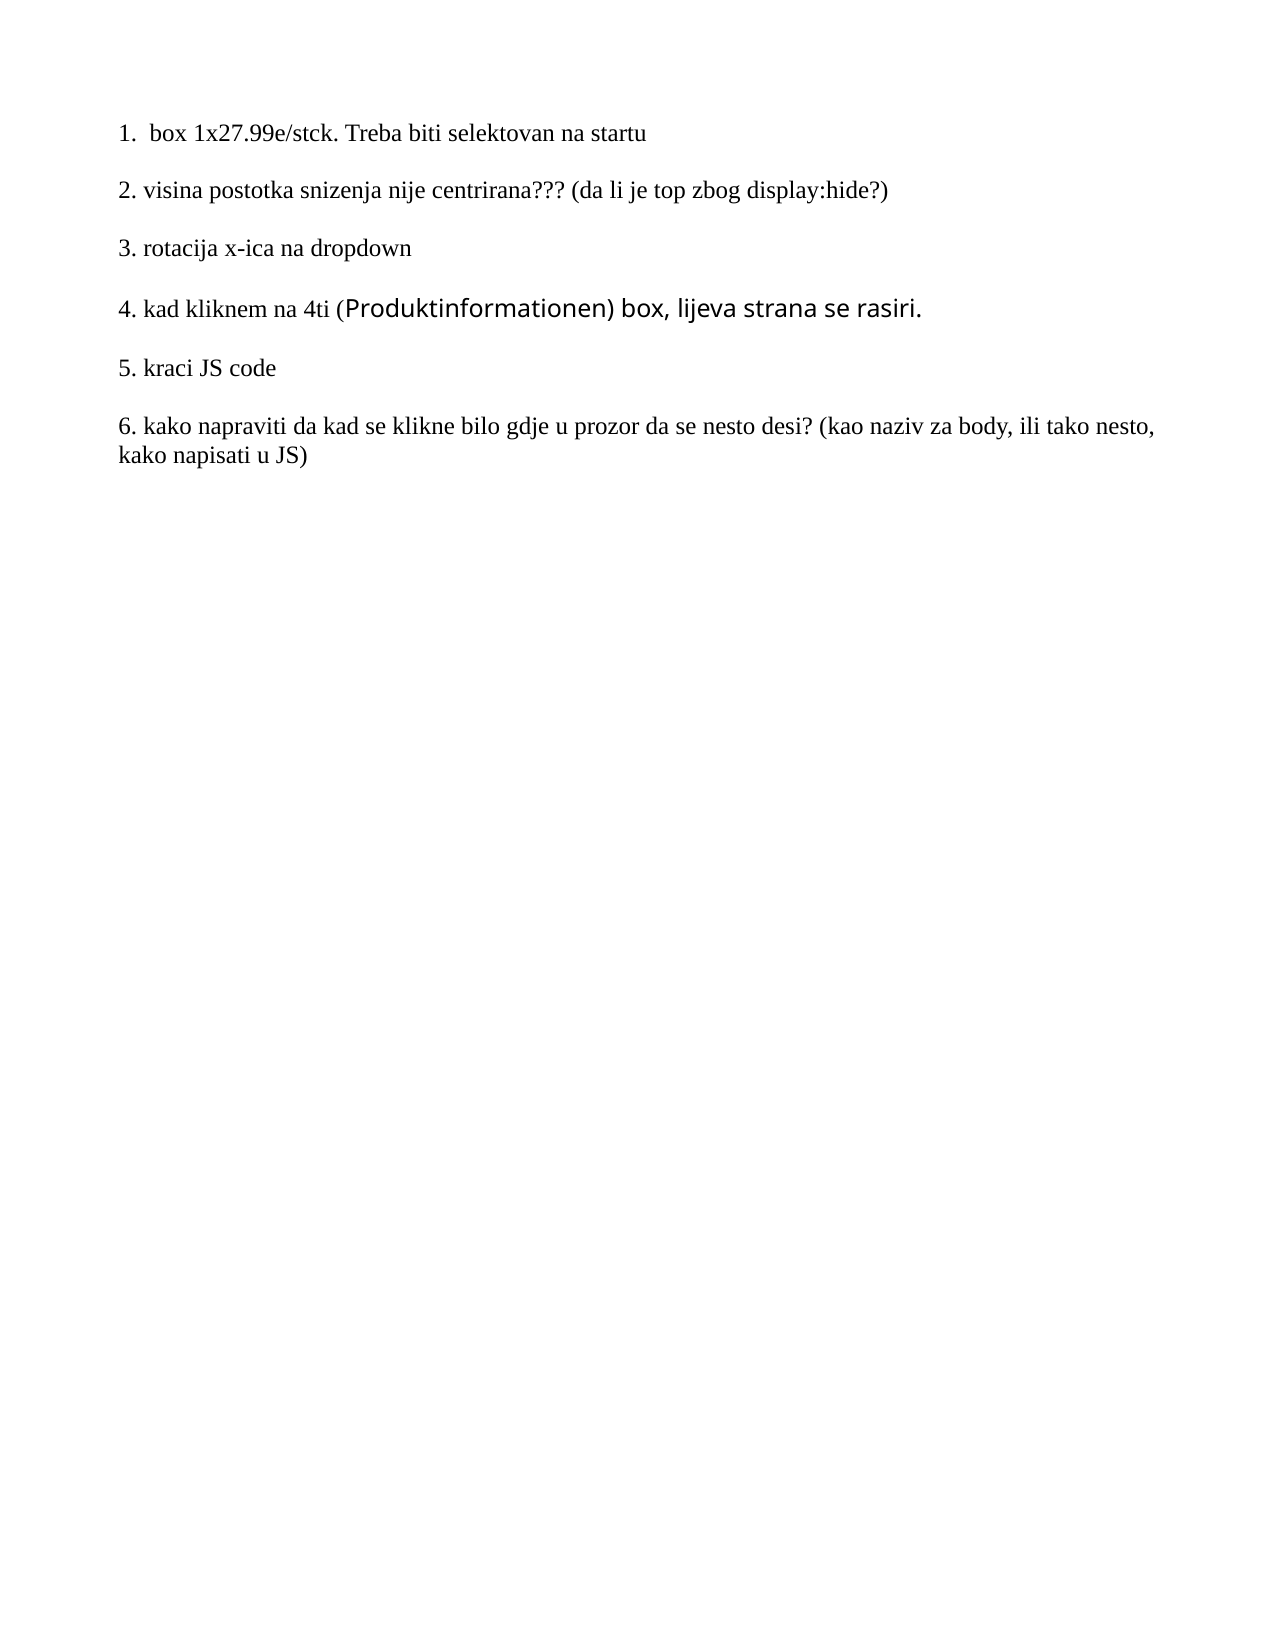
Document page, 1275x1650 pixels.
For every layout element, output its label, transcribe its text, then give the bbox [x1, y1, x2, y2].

text kako napisati u JS) [118, 440, 1157, 468]
text 5. kraci JS code [118, 353, 1157, 382]
text 2. visina postotka snizenja nije centrirana??? (da li je top zbog display:hide?) [118, 176, 1157, 204]
text 1. box 1x27.99e/stck. Treba biti selektovan na startu [118, 118, 1157, 147]
text 3. rotacija x-ica na dropdown [118, 233, 1157, 262]
text 6. kako napraviti da kad se klikne bilo gdje u prozor da se nesto desi? (kao naziv za body, ili tako nesto, [118, 411, 1157, 440]
text 4. kad kliknem na 4ti (Produktinformationen) box, lijeva strana se rasiri. [118, 291, 1157, 325]
